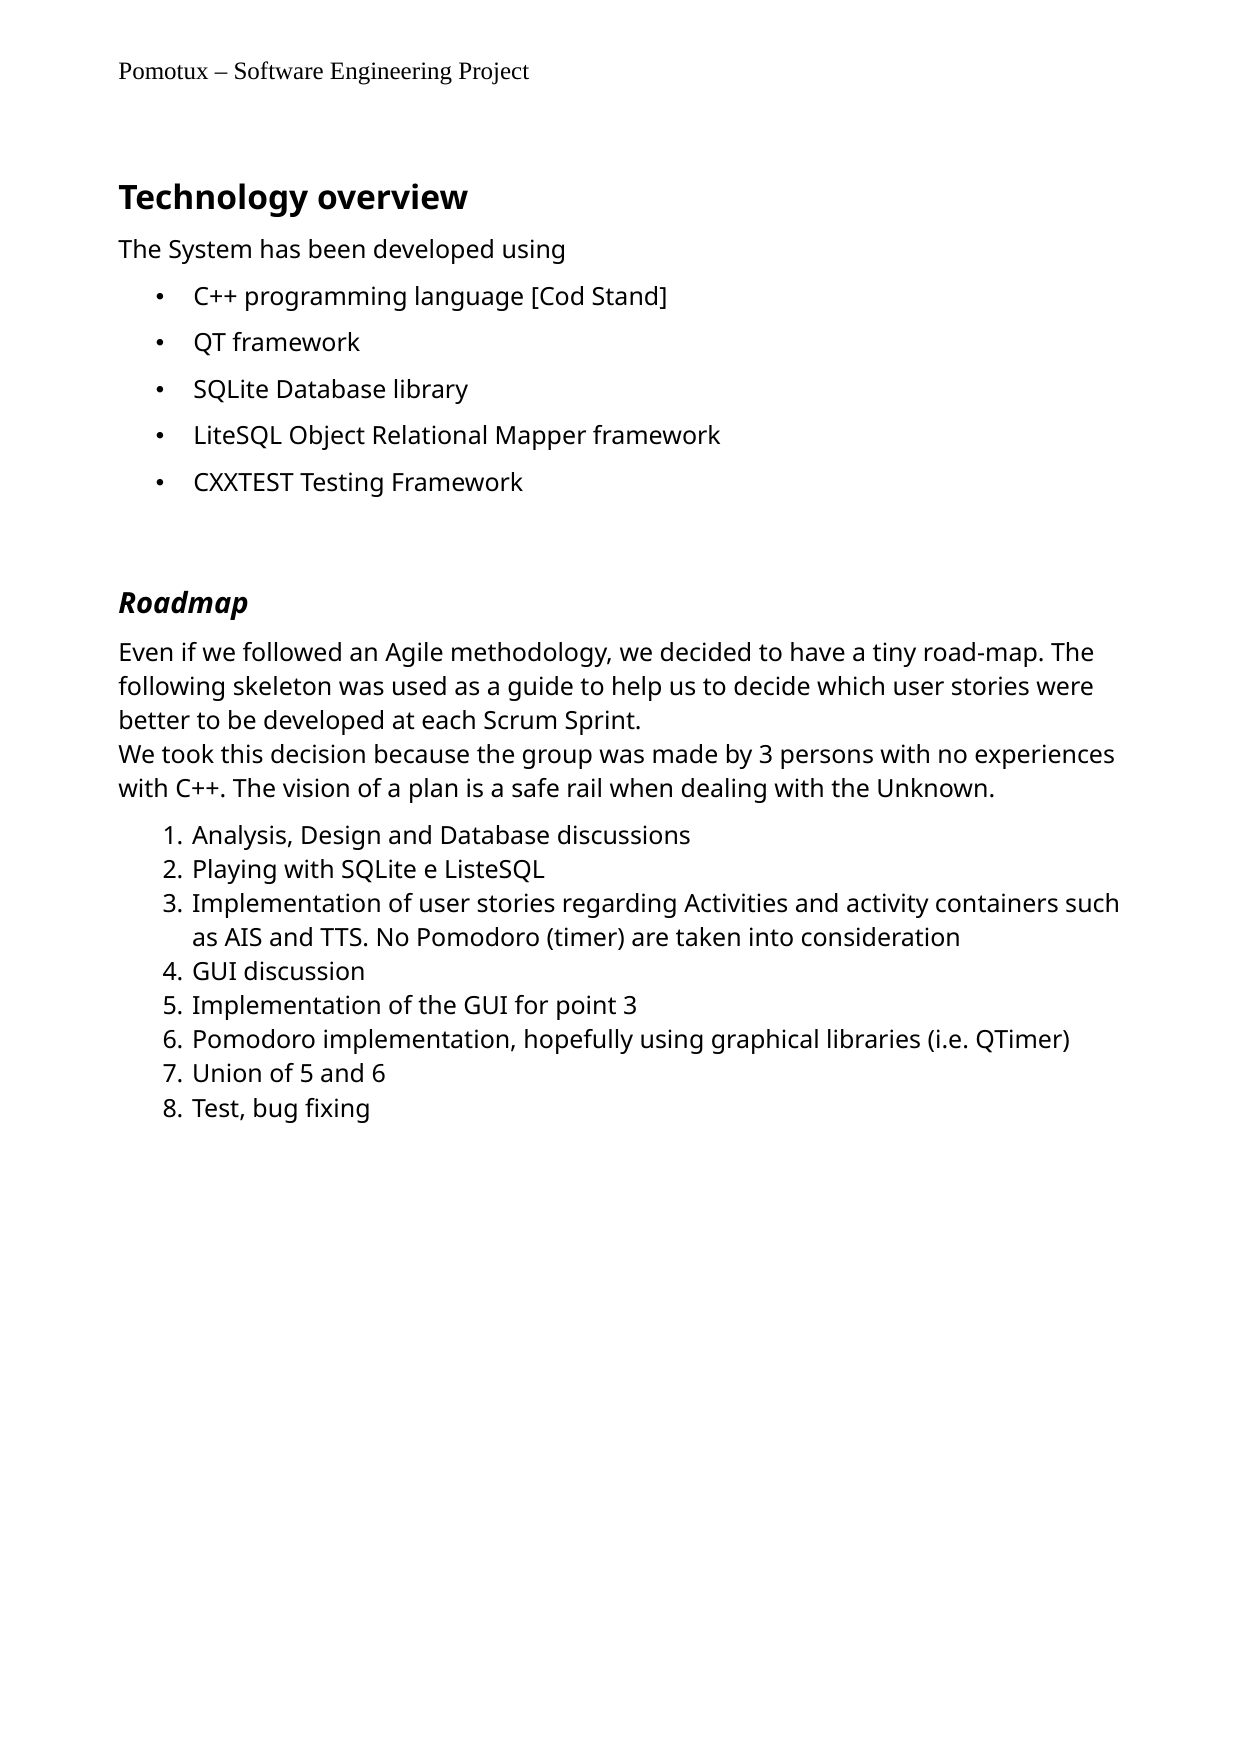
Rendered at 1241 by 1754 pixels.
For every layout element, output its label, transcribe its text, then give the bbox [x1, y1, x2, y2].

list Test, bug fixing [162, 1090, 1122, 1124]
subtitle Technology overview [118, 173, 1122, 219]
text The System has been developed using [118, 232, 1122, 266]
list Pomodoro implementation, hopefully using graphical libraries (i.e. QTimer) [162, 1022, 1122, 1056]
list SQLite Database library [156, 371, 1122, 406]
list Union of 5 and 6 [162, 1056, 1122, 1090]
list Implementation of user stories regarding Activities and activity containers such as AIS and TTS. No Pomodoro (timer) are taken into consideration [162, 886, 1122, 954]
list Playing with SQLite e ListeSQL [162, 852, 1122, 886]
list Implementation of the GUI for point 3 [162, 988, 1122, 1022]
list GUI discussion [162, 954, 1122, 988]
list C++ programming language [Cod Stand] [156, 278, 1122, 312]
list LiteSQL Object Relational Mapper framework [156, 418, 1122, 452]
list QT framework [156, 325, 1122, 359]
list CXXTEST Testing Framework [156, 464, 1122, 499]
list Analysis, Design and Database discussions [162, 818, 1122, 852]
subtitle Roadmap [118, 583, 1122, 622]
text Even if we followed an Agile methodology, we decided to have a tiny road-map. The following skeleton was used as a guide to help us to decide which user stories were better to be developed at each Scrum Sprint. We took this decision because the group was made by 3 persons with no experiences with C++. The vision of a plan is a safe rail when dealing with the Unknown. [118, 635, 1122, 805]
